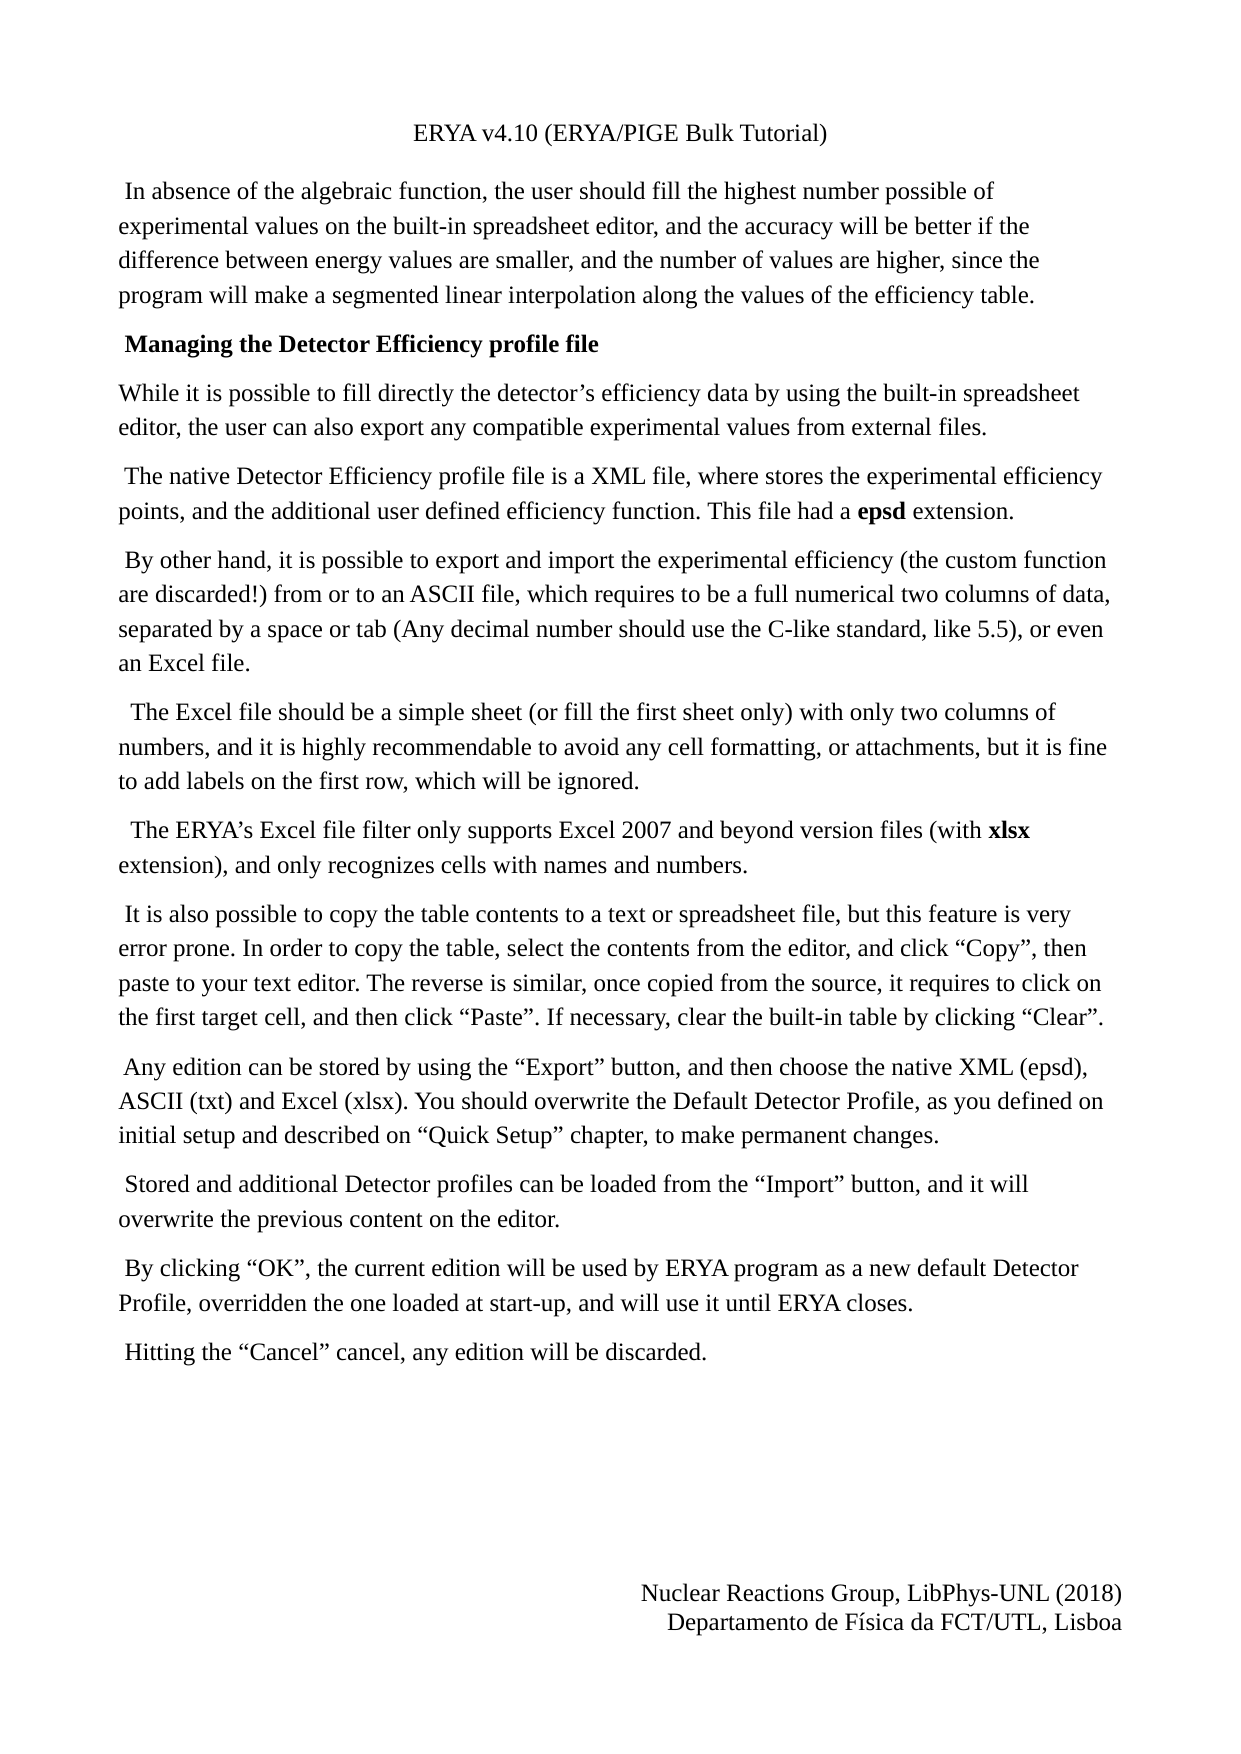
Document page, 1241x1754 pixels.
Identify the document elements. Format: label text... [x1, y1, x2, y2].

text In absence of the algebraic function, the user should fill the highest number possible of experimental values on the built-in spreadsheet editor, and the accuracy will be better if the difference between energy values are smaller, and the number of values are higher, since the program will make a segmented linear interpolation along the values of the efficiency table. [118, 176, 1122, 308]
text The ERYA’s Excel file filter only supports Excel 2007 and beyond version files (with xlsx extension), and only recognizes cells with names and numbers. [118, 816, 1122, 879]
text It is also possible to copy the table contents to a text or spreadsheet file, but this feature is very error prone. In order to copy the table, select the contents from the editor, and click “Copy”, then paste to your text editor. The reverse is similar, once copied from the source, it requires to click on the first target cell, and then click “Paste”. If necessary, clear the built-in table by clicking “Clear”. [118, 899, 1122, 1031]
text The Excel file should be a simple sheet (or fill the first sheet only) with only two columns of numbers, and it is highly recommendable to avoid any cell formatting, or attachments, but it is fine to add labels on the first row, which will be ignored. [118, 697, 1122, 795]
text While it is possible to fill directly the detector’s efficiency data by using the built-in spreadsheet editor, the user can also export any compatible experimental values from external files. [118, 378, 1122, 441]
text The native Detector Efficiency profile file is a XML file, where stores the experimental efficiency points, and the additional user defined efficiency function. This file had a epsd extension. [118, 461, 1122, 525]
text Stored and additional Detector profiles can be loaded from the “Import” button, and it will overwrite the previous content on the editor. [118, 1169, 1122, 1233]
text Hitting the “Cancel” cancel, any edition will be discarded. [118, 1337, 1122, 1365]
text Any edition can be stored by using the “Export” button, and then choose the native XML (epsd), ASCII (txt) and Excel (xlsx). You should overwrite the Default Detector Profile, as you defined on initial setup and described on “Quick Setup” chapter, to make permanent changes. [118, 1052, 1122, 1149]
text By clicking “OK”, the current edition will be used by ERYA program as a new default Detector Profile, overridden the one loaded at start-up, and will use it until ERYA closes. [118, 1253, 1122, 1316]
text By other hand, it is possible to export and import the experimental efficiency (the custom function are discarded!) from or to an ASCII file, which requires to be a full numerical two columns of data, separated by a space or tab (Any decimal number should use the C-like standard, like 5.5), or even an Excel file. [118, 545, 1122, 677]
text Managing the Detector Efficiency profile file [118, 329, 1122, 358]
